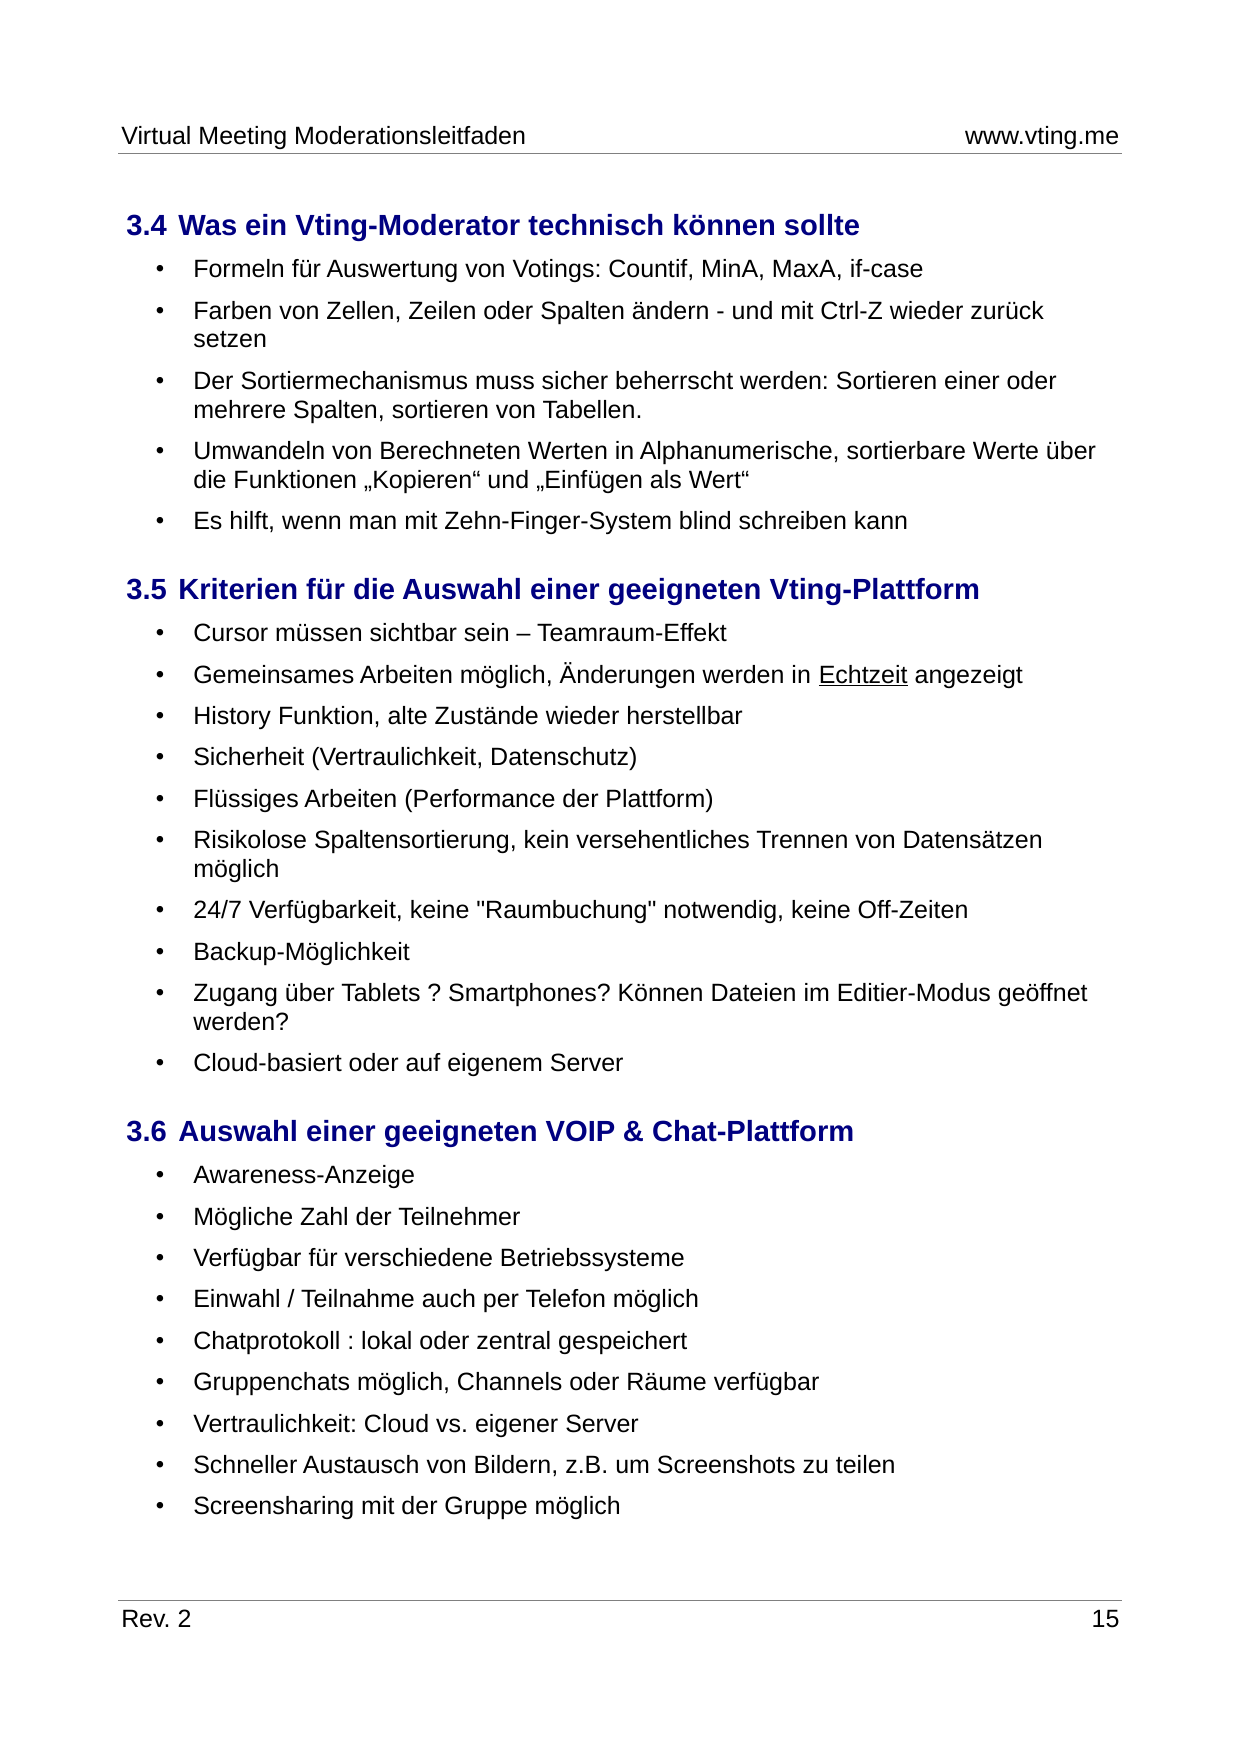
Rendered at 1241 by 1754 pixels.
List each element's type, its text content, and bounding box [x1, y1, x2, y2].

list Backup-Möglichkeit [156, 937, 1122, 965]
list Risikolose Spaltensortierung, kein versehentliches Trennen von Datensätzen möglich [156, 825, 1122, 883]
list Chatprotokoll : lokal oder zentral gespeichert [156, 1326, 1122, 1355]
list Einwahl / Teilnahme auch per Telefon möglich [156, 1284, 1122, 1313]
list Awareness-Anzeige [156, 1160, 1122, 1189]
subtitle Auswahl einer geeigneten VOIP & Chat-Plattform [118, 1114, 1122, 1148]
list Verfügbar für verschiedene Betriebssysteme [156, 1243, 1122, 1272]
list 24/7 Verfügbarkeit, keine "Raumbuchung" notwendig, keine Off-Zeiten [156, 895, 1122, 924]
list Mögliche Zahl der Teilnehmer [156, 1202, 1122, 1231]
list Vertraulichkeit: Cloud vs. eigener Server [156, 1408, 1122, 1437]
list Screensharing mit der Gruppe möglich [156, 1491, 1122, 1520]
list Sicherheit (Vertraulichkeit, Datenschutz) [156, 742, 1122, 771]
list Umwandeln von Berechneten Werten in Alphanumerische, sortierbare Werte über die Funktionen „Kopieren“ und „Einfügen als Wert“ [156, 436, 1122, 493]
list Der Sortiermechanismus muss sicher beherrscht werden: Sortieren einer oder mehrere Spalten, sortieren von Tabellen. [156, 366, 1122, 423]
list Es hilft, wenn man mit Zehn-Finger-System blind schreiben kann [156, 506, 1122, 535]
list Gemeinsames Arbeiten möglich, Änderungen werden in Echtzeit angezeigt [156, 660, 1122, 688]
list Schneller Austausch von Bildern, z.B. um Screenshots zu teilen [156, 1450, 1122, 1479]
list Formeln für Auswertung von Votings: Countif, MinA, MaxA, if-case [156, 254, 1122, 283]
list Farben von Zellen, Zeilen oder Spalten ändern - und mit Ctrl-Z wieder zurück setzen [156, 296, 1122, 353]
list Zugang über Tablets ? Smartphones? Können Dateien im Editier-Modus geöffnet werden? [156, 978, 1122, 1036]
list Flüssiges Arbeiten (Performance der Plattform) [156, 784, 1122, 813]
list Gruppenchats möglich, Channels oder Räume verfügbar [156, 1367, 1122, 1396]
list Cloud-basiert oder auf eigenem Server [156, 1048, 1122, 1077]
list Cursor müssen sichtbar sein – Teamraum-Effekt [156, 618, 1122, 647]
list History Funktion, alte Zustände wieder herstellbar [156, 701, 1122, 730]
subtitle Was ein Vting-Moderator technisch können sollte [118, 208, 1122, 242]
subtitle Kriterien für die Auswahl einer geeigneten Vting-Plattform [118, 572, 1122, 606]
